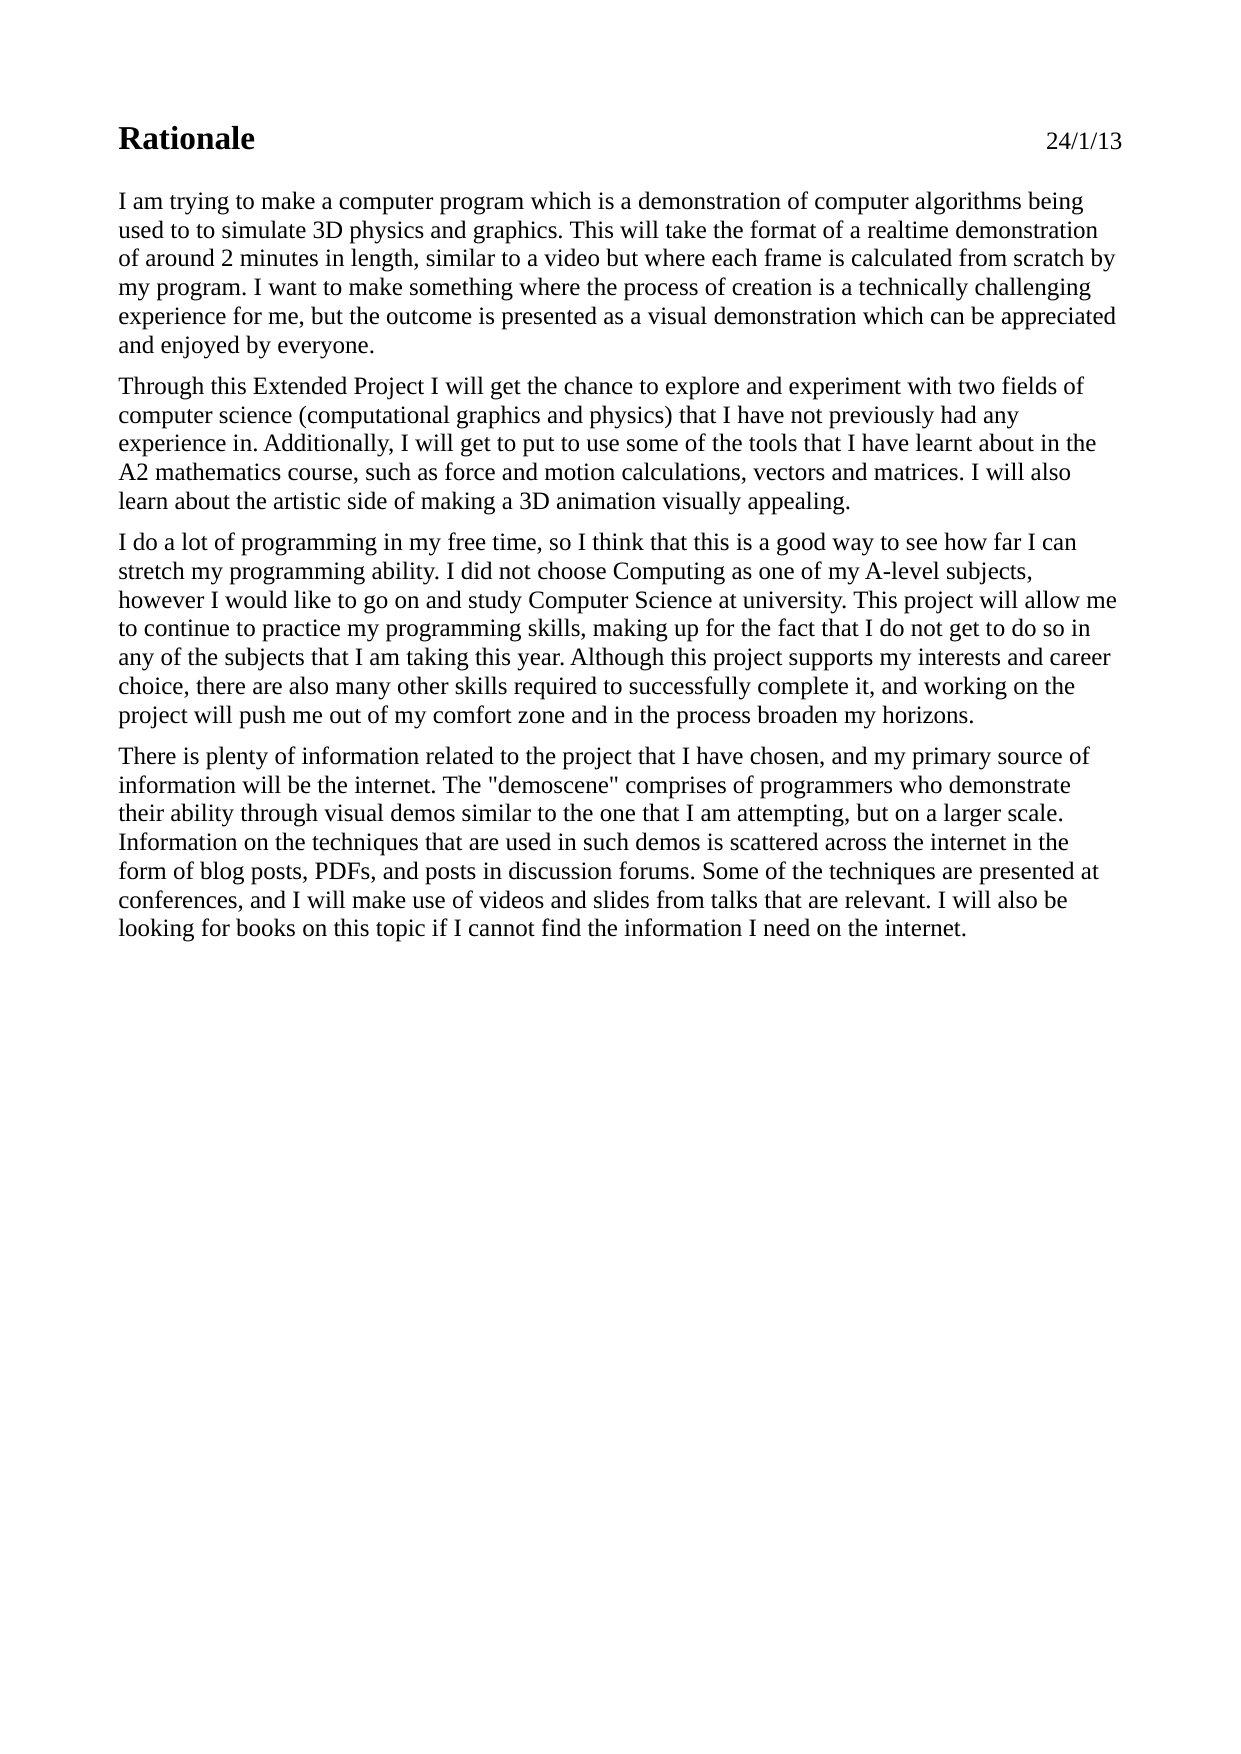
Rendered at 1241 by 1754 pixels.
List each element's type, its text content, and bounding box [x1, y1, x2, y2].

text There is plenty of information related to the project that I have chosen, and my primary source of information will be the internet. The "demoscene" comprises of programmers who demonstrate their ability through visual demos similar to the one that I am attempting, but on a larger scale. Information on the techniques that are used in such demos is scattered across the internet in the form of blog posts, PDFs, and posts in discussion forums. Some of the techniques are presented at conferences, and I will make use of videos and slides from talks that are relevant. I will also be looking for books on this topic if I cannot find the information I need on the internet. [118, 741, 1122, 942]
text I am trying to make a computer program which is a demonstration of computer algorithms being used to to simulate 3D physics and graphics. This will take the format of a realtime demonstration of around 2 minutes in length, similar to a video but where each frame is calculated from scratch by my program. I want to make something where the process of creation is a technically challenging experience for me, but the outcome is presented as a visual demonstration which can be appreciated and enjoyed by everyone. [118, 186, 1122, 358]
text Through this Extended Project I will get the chance to explore and experiment with two fields of computer science (computational graphics and physics) that I have not previously had any experience in. Additionally, I will get to put to use some of the tools that I have learnt about in the A2 mathematics course, such as force and motion calculations, vectors and matrices. I will also learn about the artistic side of making a 3D animation visually appealing. [118, 371, 1122, 515]
text I do a lot of programming in my free time, so I think that this is a good way to see how far I can stretch my programming ability. I did not choose Computing as one of my A-level subjects, however I would like to go on and study Computer Science at university. This project will allow me to continue to practice my programming skills, making up for the fact that I do not get to do so in any of the subjects that I am taking this year. Although this project supports my interests and career choice, there are also many other skills required to successfully complete it, and working on the project will push me out of my comfort zone and in the process broaden my horizons. [118, 527, 1122, 728]
